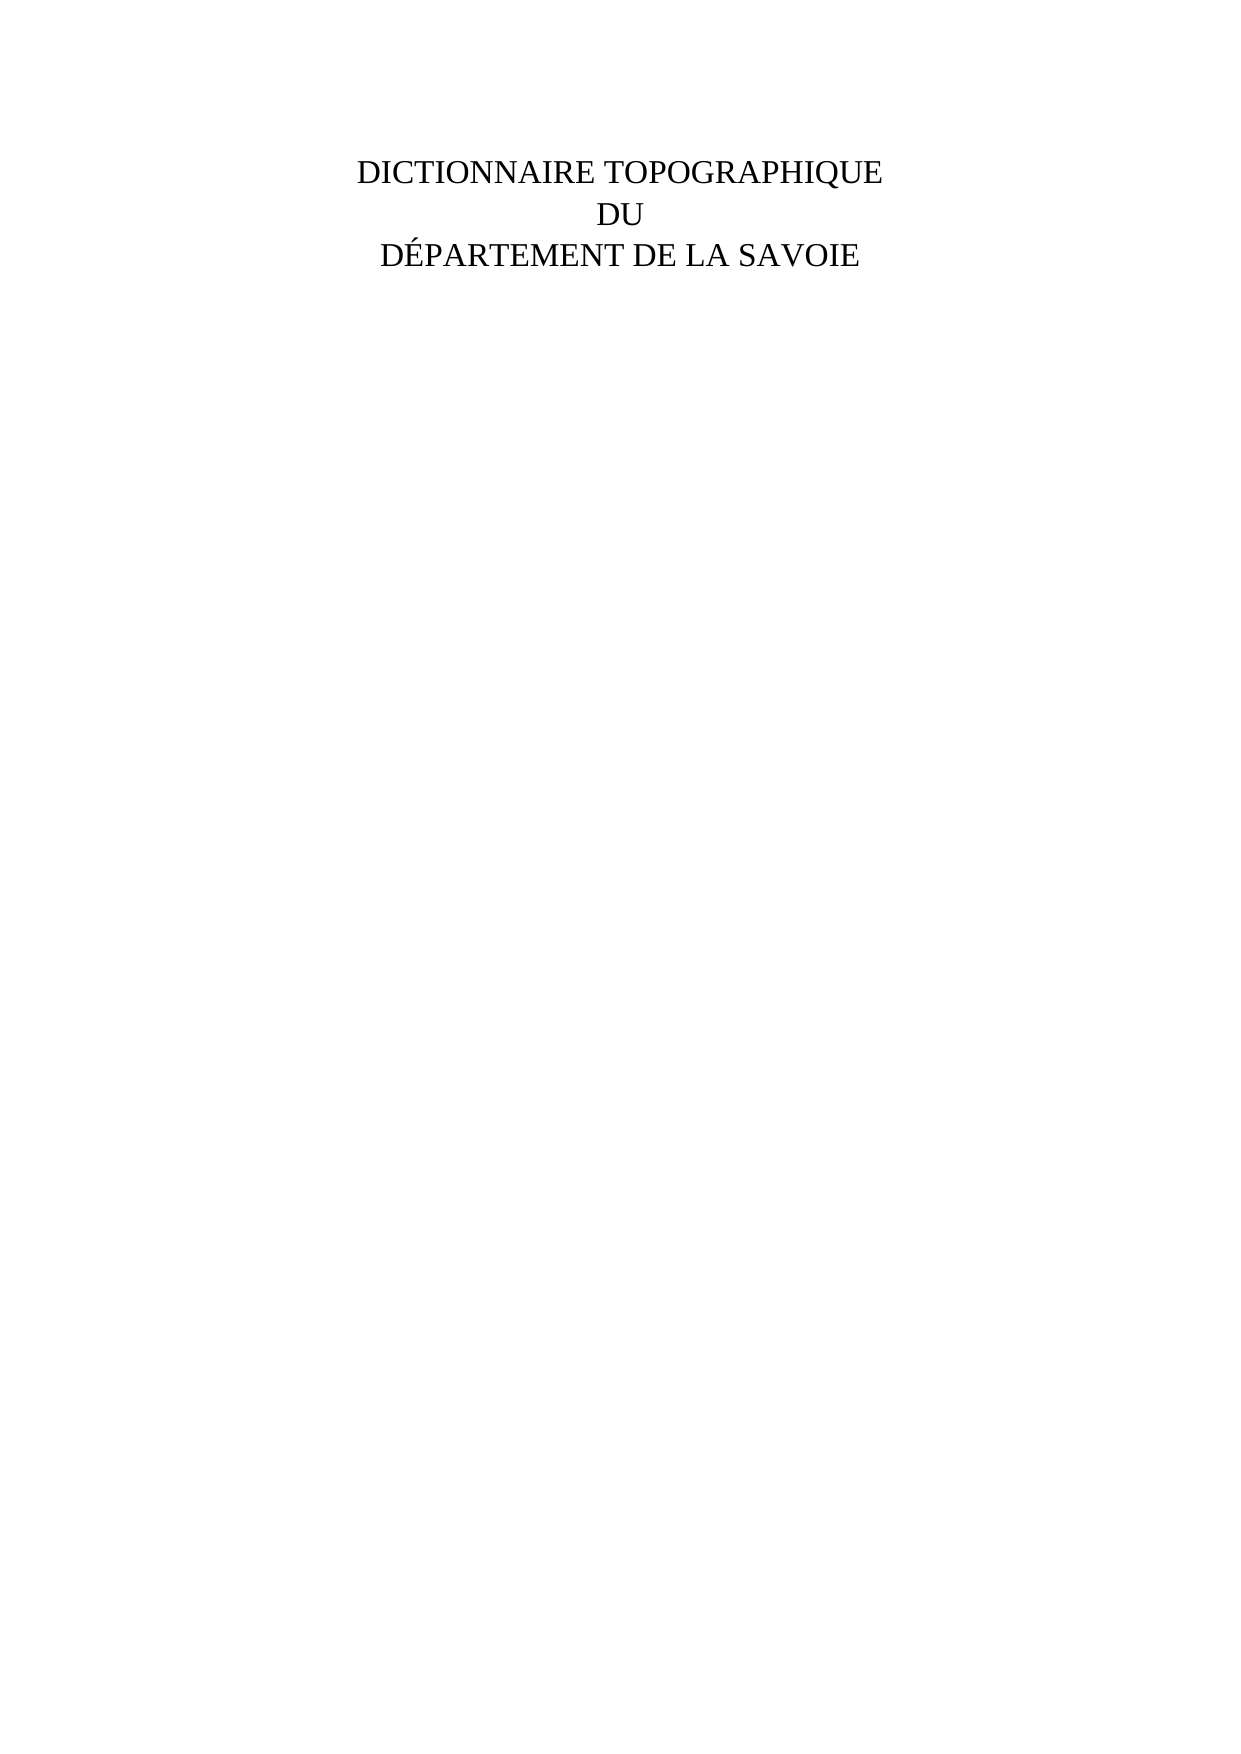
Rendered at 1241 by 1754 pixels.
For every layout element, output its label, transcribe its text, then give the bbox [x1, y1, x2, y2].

subtitle DICTIONNAIRE TOPOGRAPHIQUE DU DÉPARTEMENT DE LA SAVOIE [150, 150, 1090, 275]
